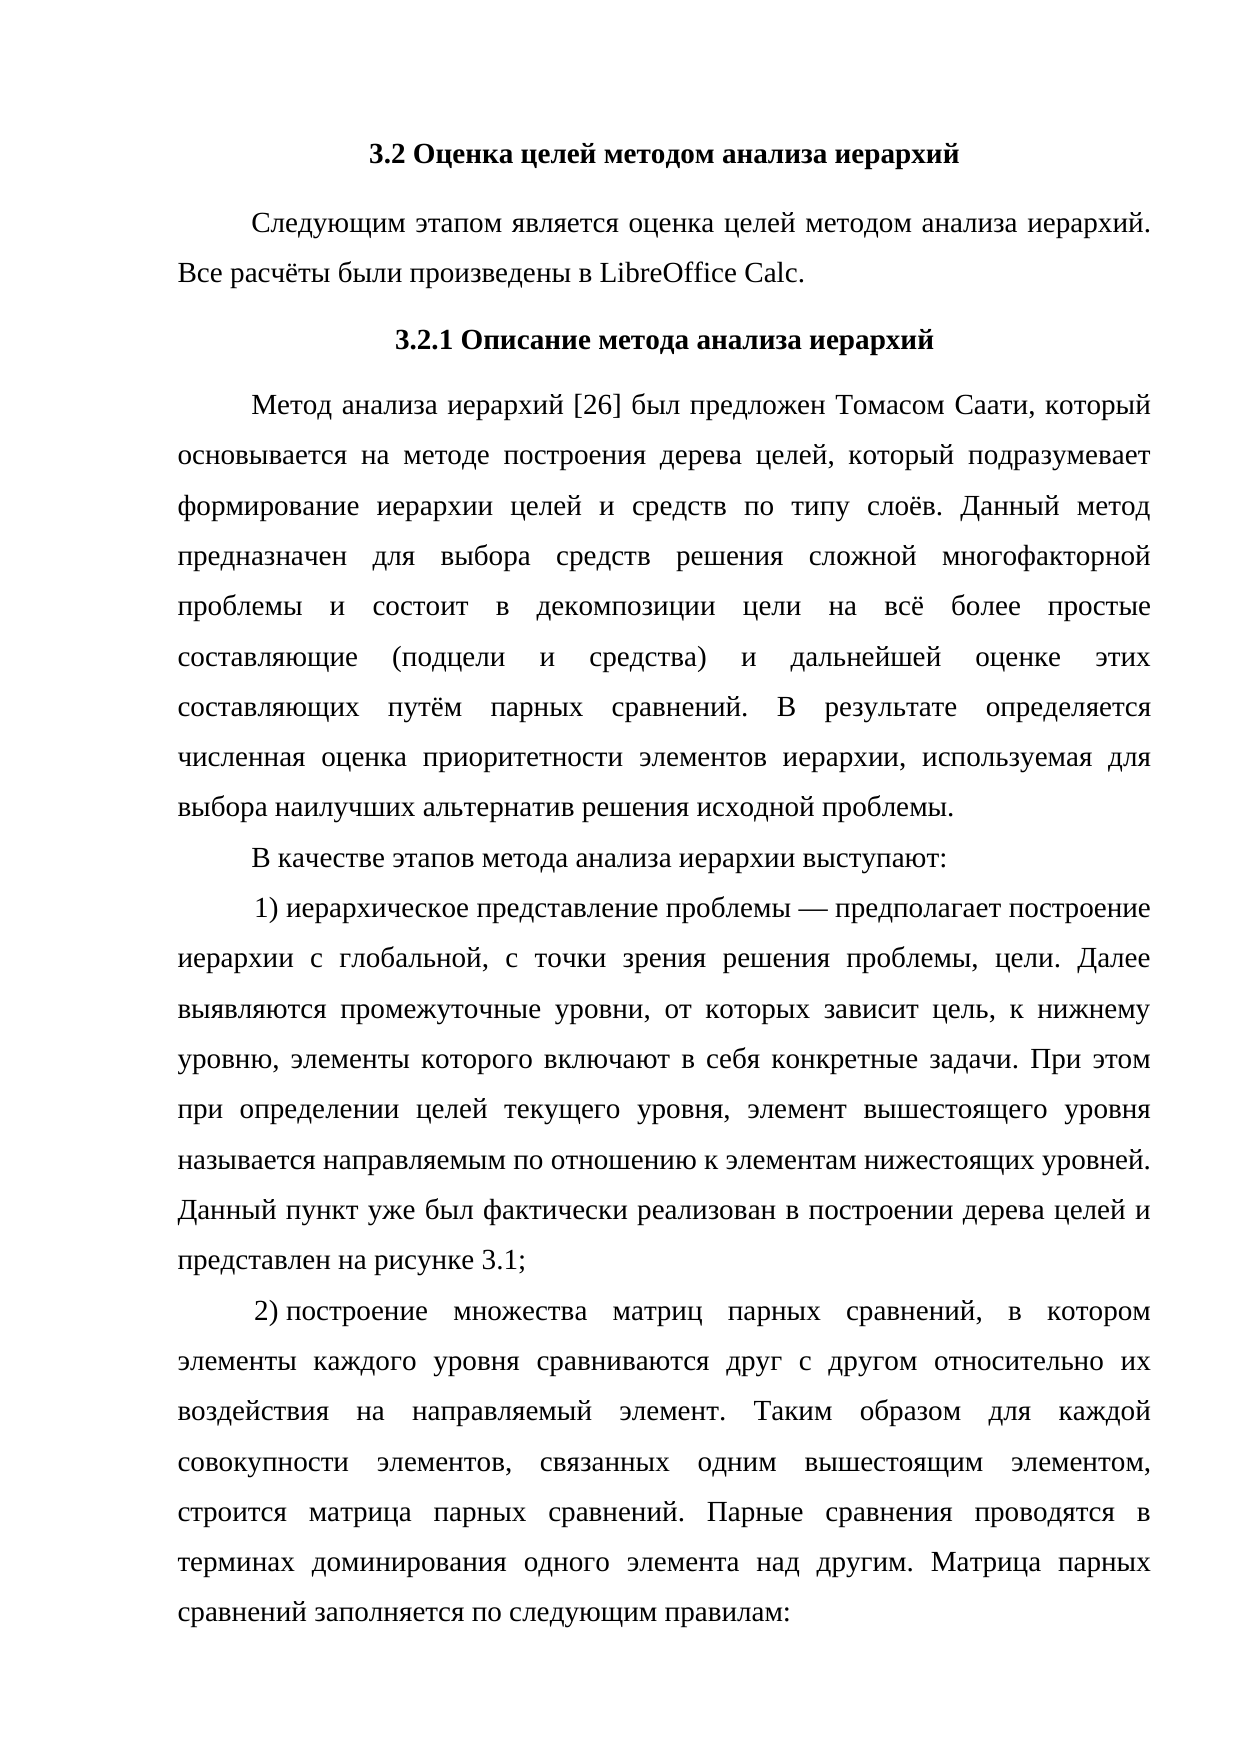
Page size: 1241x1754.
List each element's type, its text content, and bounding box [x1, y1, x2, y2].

subtitle 3.2 Оценка целей методом анализа иерархий [177, 136, 1152, 169]
subtitle 3.2.1 Описание метода анализа иерархий [177, 322, 1152, 356]
text Метод анализа иерархий [26] был предложен Томасом Саати, который основывается на методе построения дерева целей, который подразумевает формирование иерархии целей и средств по типу слоёв. Данный метод предназначен для выбора средств решения сложной многофакторной проблемы и состоит в декомпозиции цели на всё более простые составляющие (подцели и средства) и дальнейшей оценке этих составляющих путём парных сравнений. В результате определяется численная оценка приоритетности элементов иерархии, используемая для выбора наилучших альтернатив решения исходной проблемы. [177, 387, 1152, 823]
text В качестве этапов метода анализа иерархии выступают: [177, 840, 1152, 873]
list иерархическое представление проблемы — предполагает построение иерархии с глобальной, с точки зрения решения проблемы, цели. Далее выявляются промежуточные уровни, от которых зависит цель, к нижнему уровню, элементы которого включают в себя конкретные задачи. При этом при определении целей текущего уровня, элемент вышестоящего уровня называется направляемым по отношению к элементам нижестоящих уровней. Данный пункт уже был фактически реализован в построении дерева целей и представлен на рисунке 3.1; [177, 890, 1152, 1276]
text Следующим этапом является оценка целей методом анализа иерархий. Все расчёты были произведены в LibreOffice Calc. [177, 205, 1152, 288]
list построение множества матриц парных сравнений, в котором элементы каждого уровня сравниваются друг с другом относительно их воздействия на направляемый элемент. Таким образом для каждой совокупности элементов, связанных одним вышестоящим элементом, строится матрица парных сравнений. Парные сравнения проводятся в терминах доминирования одного элемента над другим. Матрица парных сравнений заполняется по следующим правилам: [177, 1293, 1152, 1628]
